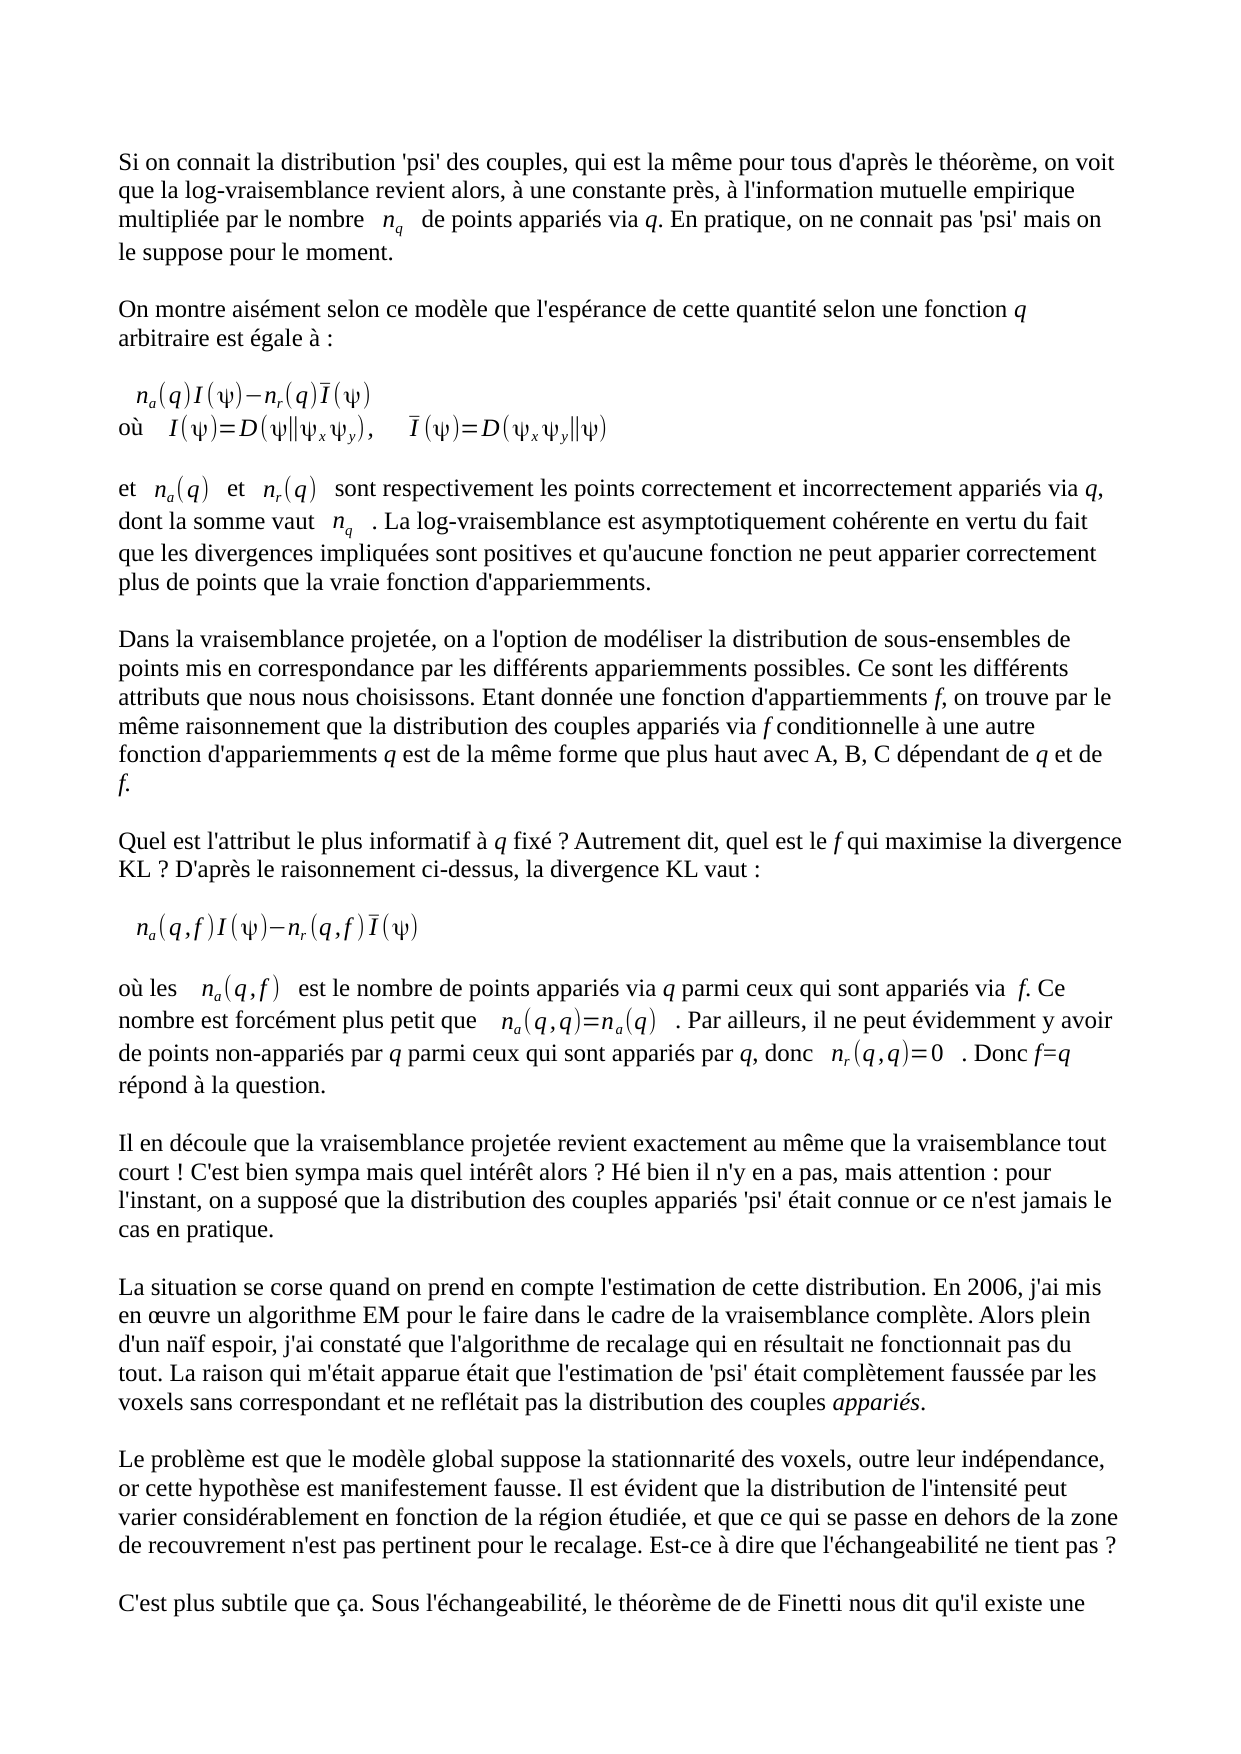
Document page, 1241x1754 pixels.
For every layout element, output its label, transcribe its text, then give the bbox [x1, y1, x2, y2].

text On montre aisément selon ce modèle que l'espérance de cette quantité selon une fonction q arbitraire est égale à : [118, 294, 1122, 352]
text Il en découle que la vraisemblance projetée revient exactement au même que la vraisemblance tout court ! C'est bien sympa mais quel intérêt alors ? Hé bien il n'y en a pas, mais attention : pour l'instant, on a supposé que la distribution des couples appariés 'psi' était connue or ce n'est jamais le cas en pratique. [118, 1128, 1122, 1243]
text Dans la vraisemblance projetée, on a l'option de modéliser la distribution de sous-ensembles de points mis en correspondance par les différents appariemments possibles. Ce sont les différents attributs que nous nous choisissons. Etant donnée une fonction d'appartiemments f, on trouve par le même raisonnement que la distribution des couples appariés via f conditionnelle à une autre fonction d'appariemments q est de la même forme que plus haut avec A, B, C dépendant de q et de f. [118, 624, 1122, 797]
text Le problème est que le modèle global suppose la stationnarité des voxels, outre leur indépendance, or cette hypothèse est manifestement fausse. Il est évident que la distribution de l'intensité peut varier considérablement en fonction de la région étudiée, et que ce qui se passe en dehors de la zone de recouvrement n'est pas pertinent pour le recalage. Est-ce à dire que l'échangeabilité ne tient pas ? [118, 1444, 1122, 1559]
text Quel est l'attribut le plus informatif à q fixé ? Autrement dit, quel est le f qui maximise la divergence KL ? D'après le raisonnement ci-dessus, la divergence KL vaut : [118, 826, 1122, 883]
text où les est le nombre de points appariés via q parmi ceux qui sont appariés via f. Ce nombre est forcément plus petit que . Par ailleurs, il ne peut évidemment y avoir de points non-appariés par q parmi ceux qui sont appariés par q, donc. Donc f=q répond à la question. [118, 973, 1122, 1099]
text Si on connait la distribution 'psi' des couples, qui est la même pour tous d'après le théorème, on voit que la log-vraisemblance revient alors, à une constante près, à l'information mutuelle empirique multipliée par le nombrede points appariés via q. En pratique, on ne connait pas 'psi' mais on le suppose pour le moment. [118, 147, 1122, 266]
text où [118, 412, 1122, 445]
text C'est plus subtile que ça. Sous l'échangeabilité, le théorème de de Finetti nous dit qu'il existe une distribution paramétrique dont les couples de points peuvent être considérés comme des réalisations indépendantes. Nous avons assimilé le paramètre à la distribution qu'il décrit, notée , ce qui est un petit raccourci de notation... Nous avons supposé implicitement que le paramètre 'psi' pouvait être estimé empiriquement. [118, 1588, 1122, 1617]
text etetsont respectivement les points correctement et incorrectement appariés via q, dont la somme vaut. La log-vraisemblance est asymptotiquement cohérente en vertu du fait que les divergences impliquées sont positives et qu'aucune fonction ne peut apparier correctement plus de points que la vraie fonction d'appariemments. [118, 473, 1122, 596]
text La situation se corse quand on prend en compte l'estimation de cette distribution. En 2006, j'ai mis en œuvre un algorithme EM pour le faire dans le cadre de la vraisemblance complète. Alors plein d'un naïf espoir, j'ai constaté que l'algorithme de recalage qui en résultait ne fonctionnait pas du tout. La raison qui m'était apparue était que l'estimation de 'psi' était complètement faussée par les voxels sans correspondant et ne reflétait pas la distribution des couples appariés. [118, 1272, 1122, 1415]
